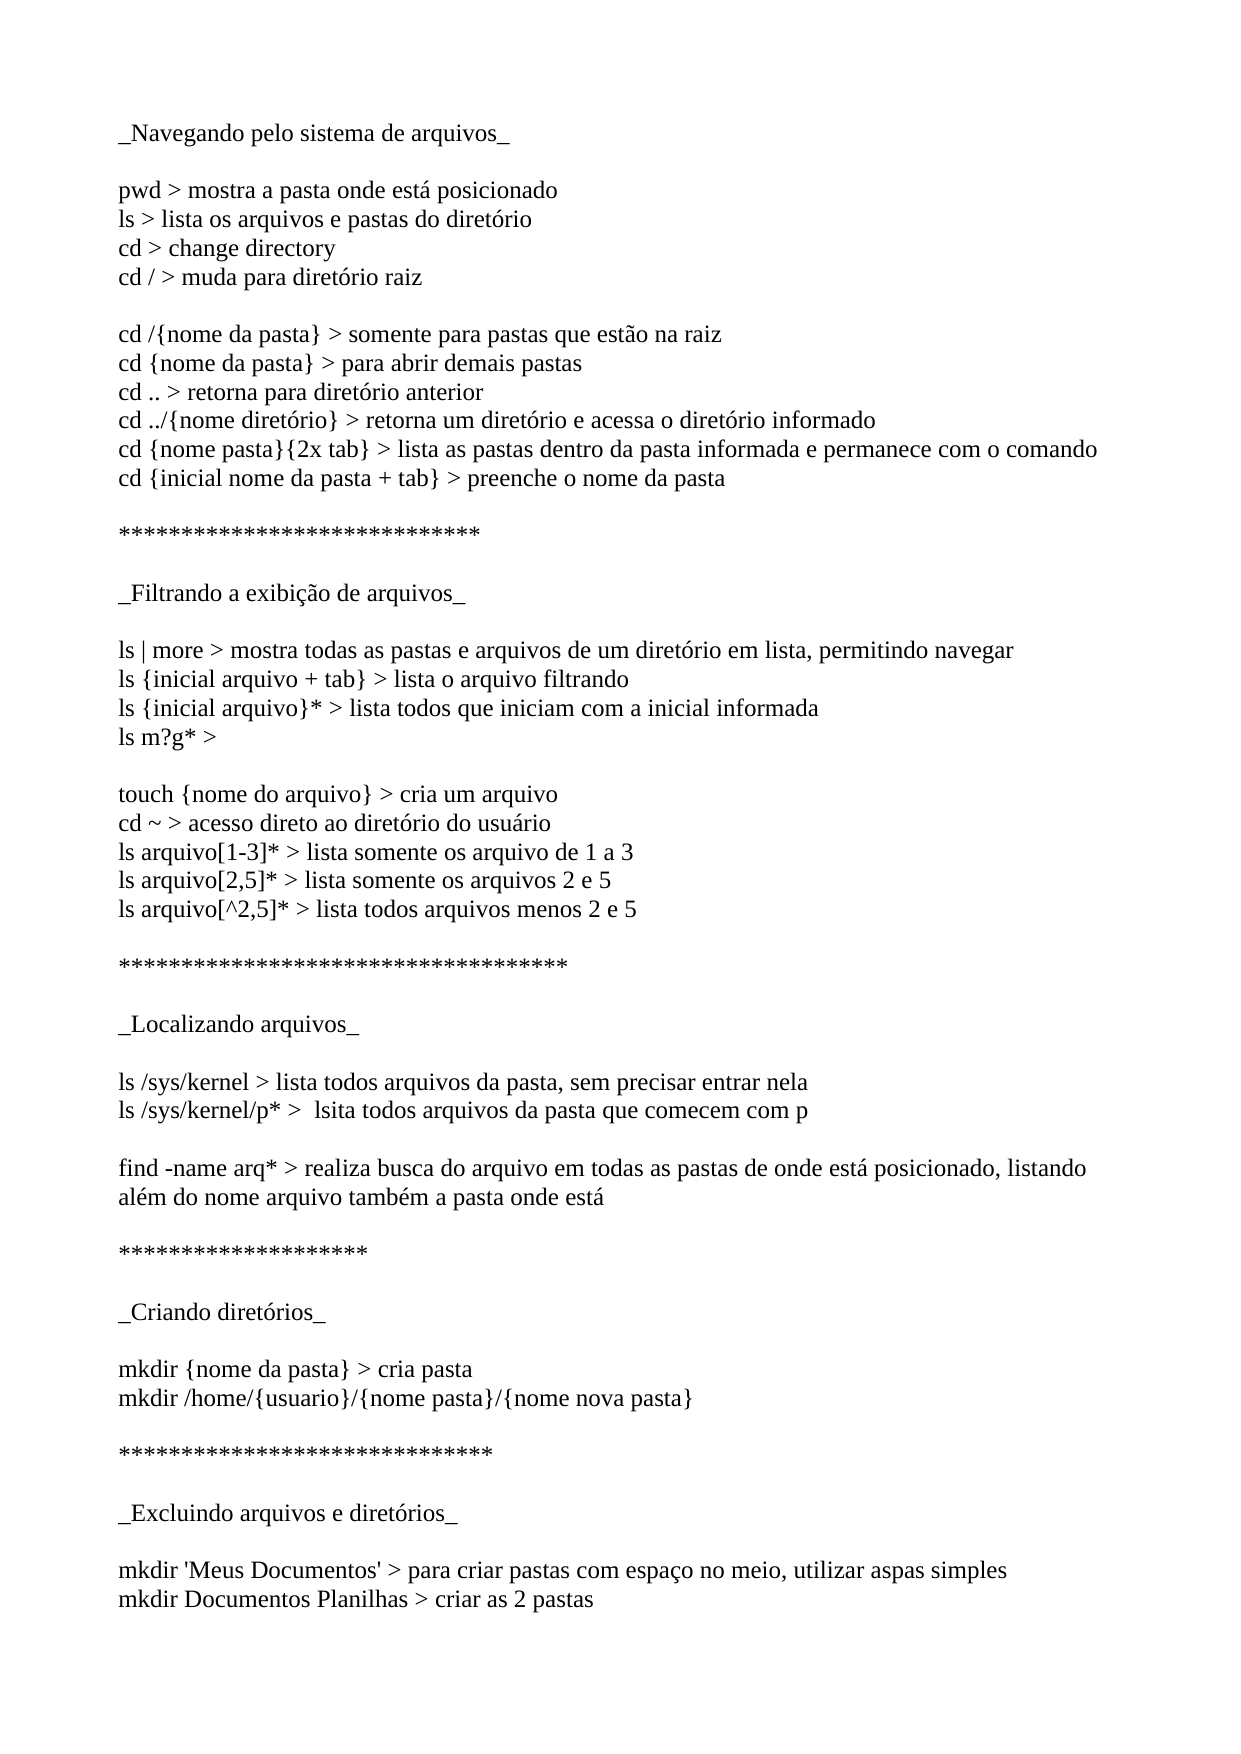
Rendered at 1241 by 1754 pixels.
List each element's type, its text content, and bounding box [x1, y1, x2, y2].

text ************************************ [118, 952, 1122, 981]
text cd > change directory [118, 233, 1122, 262]
text ****************************** [118, 1441, 1122, 1469]
text _Localizando arquivos_ [118, 1009, 1122, 1038]
text cd .. > retorna para diretório anterior [118, 377, 1122, 406]
text pwd > mostra a pasta onde está posicionado [118, 176, 1122, 204]
text cd {nome da pasta} > para abrir demais pastas [118, 348, 1122, 377]
text _Excluindo arquivos e diretórios_ [118, 1498, 1122, 1527]
text mkdir {nome da pasta} > cria pasta [118, 1354, 1122, 1383]
text ls | more > mostra todas as pastas e arquivos de um diretório em lista, permitindo navegar [118, 636, 1122, 664]
text _Criando diretórios_ [118, 1297, 1122, 1326]
text ***************************** [118, 521, 1122, 549]
text cd / > muda para diretório raiz [118, 262, 1122, 291]
text ls > lista os arquivos e pastas do diretório [118, 204, 1122, 233]
text _Filtrando a exibição de arquivos_ [118, 578, 1122, 607]
text ls arquivo[^2,5]* > lista todos arquivos menos 2 e 5 [118, 894, 1122, 923]
text cd {nome pasta}{2x tab} > lista as pastas dentro da pasta informada e permanece com o comando [118, 434, 1122, 463]
text cd ~ > acesso direto ao diretório do usuário [118, 808, 1122, 837]
text ls m?g* > [118, 722, 1122, 751]
text ls {inicial arquivo}* > lista todos que iniciam com a inicial informada [118, 693, 1122, 722]
text ******************** [118, 1239, 1122, 1268]
text cd {inicial nome da pasta + tab} > preenche o nome da pasta [118, 463, 1122, 492]
text ls arquivo[1-3]* > lista somente os arquivo de 1 a 3 [118, 837, 1122, 866]
text ls /sys/kernel/p* > lsita todos arquivos da pasta que comecem com p [118, 1096, 1122, 1124]
text _Navegando pelo sistema de arquivos_ [118, 118, 1122, 147]
text mkdir /home/{usuario}/{nome pasta}/{nome nova pasta} [118, 1383, 1122, 1412]
text ls /sys/kernel > lista todos arquivos da pasta, sem precisar entrar nela [118, 1067, 1122, 1096]
text find -name arq* > realiza busca do arquivo em todas as pastas de onde está posicionado, listando além do nome arquivo também a pasta onde está [118, 1153, 1122, 1211]
text cd ../{nome diretório} > retorna um diretório e acessa o diretório informado [118, 406, 1122, 434]
text ls {inicial arquivo + tab} > lista o arquivo filtrando [118, 664, 1122, 693]
text cd /{nome da pasta} > somente para pastas que estão na raiz [118, 319, 1122, 348]
text mkdir Documentos Planilhas > criar as 2 pastas [118, 1584, 1122, 1613]
text touch {nome do arquivo} > cria um arquivo [118, 779, 1122, 808]
text ls arquivo[2,5]* > lista somente os arquivos 2 e 5 [118, 866, 1122, 894]
text mkdir 'Meus Documentos' > para criar pastas com espaço no meio, utilizar aspas simples [118, 1556, 1122, 1584]
